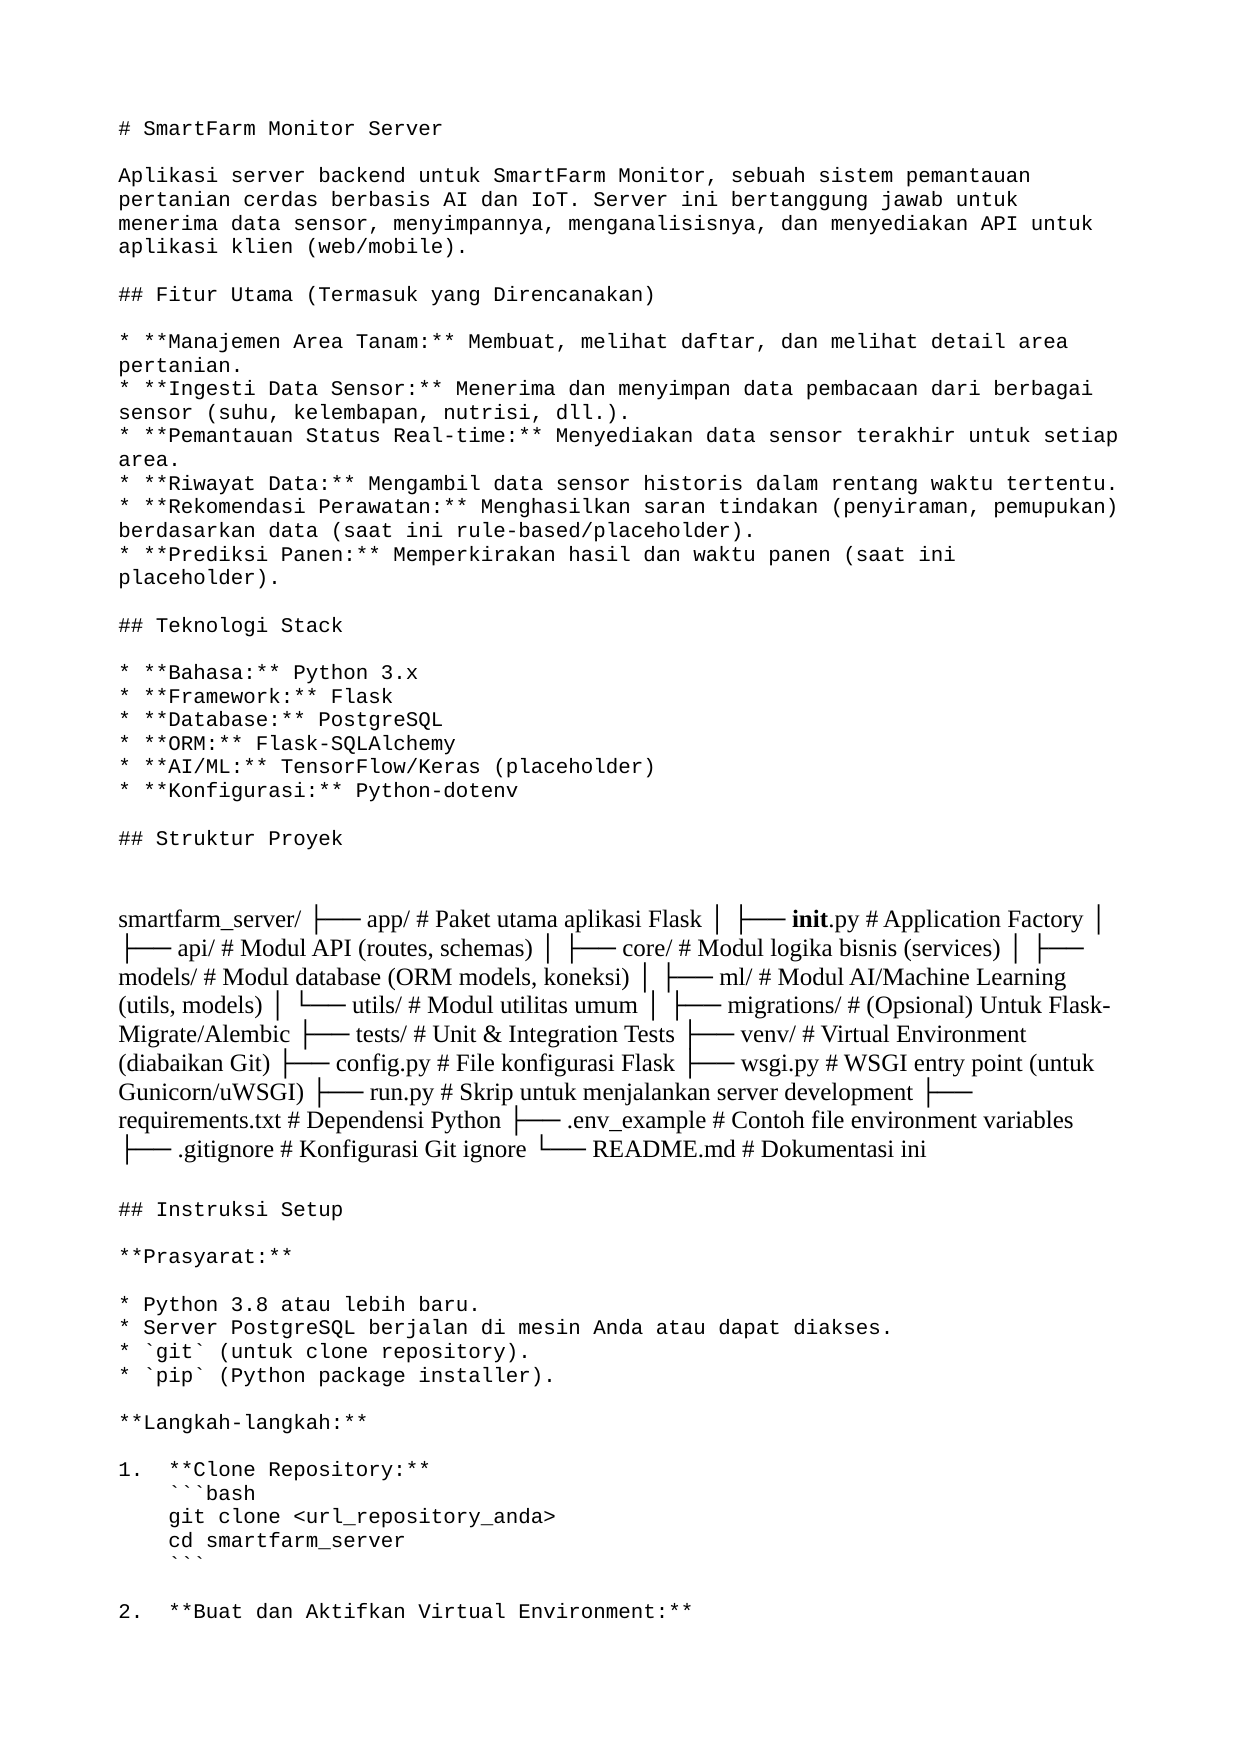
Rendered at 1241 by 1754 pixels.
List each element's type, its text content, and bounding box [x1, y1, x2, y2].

text * **Ingesti Data Sensor:** Menerima dan menyimpan data pembacaan dari berbagai sensor (suhu, kelembapan, nutrisi, dll.). [118, 378, 1122, 426]
text * **AI/ML:** TensorFlow/Keras (placeholder) [118, 757, 1122, 780]
text 2. **Buat dan Aktifkan Virtual Environment:** [118, 1601, 1122, 1625]
text ## Teknologi Stack [118, 615, 1122, 638]
text * **Pemantauan Status Real-time:** Menyediakan data sensor terakhir untuk setiap area. [118, 426, 1122, 473]
text ## Struktur Proyek [118, 827, 1122, 851]
text **Langkah-langkah:** [118, 1412, 1122, 1436]
text * `pip` (Python package installer). [118, 1365, 1122, 1388]
text **Prasyarat:** [118, 1246, 1122, 1270]
text * **Konfigurasi:** Python-dotenv [118, 780, 1122, 804]
text * **ORM:** Flask-SQLAlchemy [118, 733, 1122, 757]
text * **Rekomendasi Perawatan:** Menghasilkan saran tindakan (penyiraman, pemupukan) berdasarkan data (saat ini rule-based/placeholder). [118, 496, 1122, 544]
text * **Prediksi Panen:** Memperkirakan hasil dan waktu panen (saat ini placeholder). [118, 544, 1122, 591]
text * Python 3.8 atau lebih baru. [118, 1294, 1122, 1317]
text * **Bahasa:** Python 3.x [118, 662, 1122, 686]
text 1. **Clone Repository:** [118, 1459, 1122, 1483]
text * **Riwayat Data:** Mengambil data sensor historis dalam rentang waktu tertentu. [118, 473, 1122, 496]
text ## Instruksi Setup [118, 1199, 1122, 1223]
text ``` [118, 1554, 1122, 1577]
text cd smartfarm_server [118, 1530, 1122, 1554]
text # SmartFarm Monitor Server [118, 118, 1122, 142]
text * **Manajemen Area Tanam:** Membuat, melihat daftar, dan melihat detail area pertanian. [118, 331, 1122, 378]
text Aplikasi server backend untuk SmartFarm Monitor, sebuah sistem pemantauan pertanian cerdas berbasis AI dan IoT. Server ini bertanggung jawab untuk menerima data sensor, menyimpannya, menganalisisnya, dan menyediakan API untuk aplikasi klien (web/mobile). [118, 165, 1122, 260]
text * **Database:** PostgreSQL [118, 709, 1122, 733]
text ## Fitur Utama (Termasuk yang Direncanakan) [118, 284, 1122, 307]
text * **Framework:** Flask [118, 686, 1122, 709]
text * Server PostgreSQL berjalan di mesin Anda atau dapat diakses. [118, 1317, 1122, 1341]
text git clone <url_repository_anda> [118, 1507, 1122, 1530]
text ```bash [118, 1483, 1122, 1507]
text smartfarm_server/ ├── app/ # Paket utama aplikasi Flask │ ├── init.py # Application Factory │ ├── api/ # Modul API (routes, schemas) │ ├── core/ # Modul logika bisnis (services) │ ├── models/ # Modul database (ORM models, koneksi) │ ├── ml/ # Modul AI/Machine Learning (utils, models) │ └── utils/ # Modul utilitas umum │ ├── migrations/ # (Opsional) Untuk Flask-Migrate/Alembic ├── tests/ # Unit & Integration Tests ├── venv/ # Virtual Environment (diabaikan Git) ├── config.py # File konfigurasi Flask ├── wsgi.py # WSGI entry point (untuk Gunicorn/uWSGI) ├── run.py # Skrip untuk menjalankan server development ├── requirements.txt # Dependensi Python ├── .env_example # Contoh file environment variables ├── .gitignore # Konfigurasi Git ignore └── README.md # Dokumentasi ini [118, 904, 1122, 1163]
text * `git` (untuk clone repository). [118, 1341, 1122, 1365]
